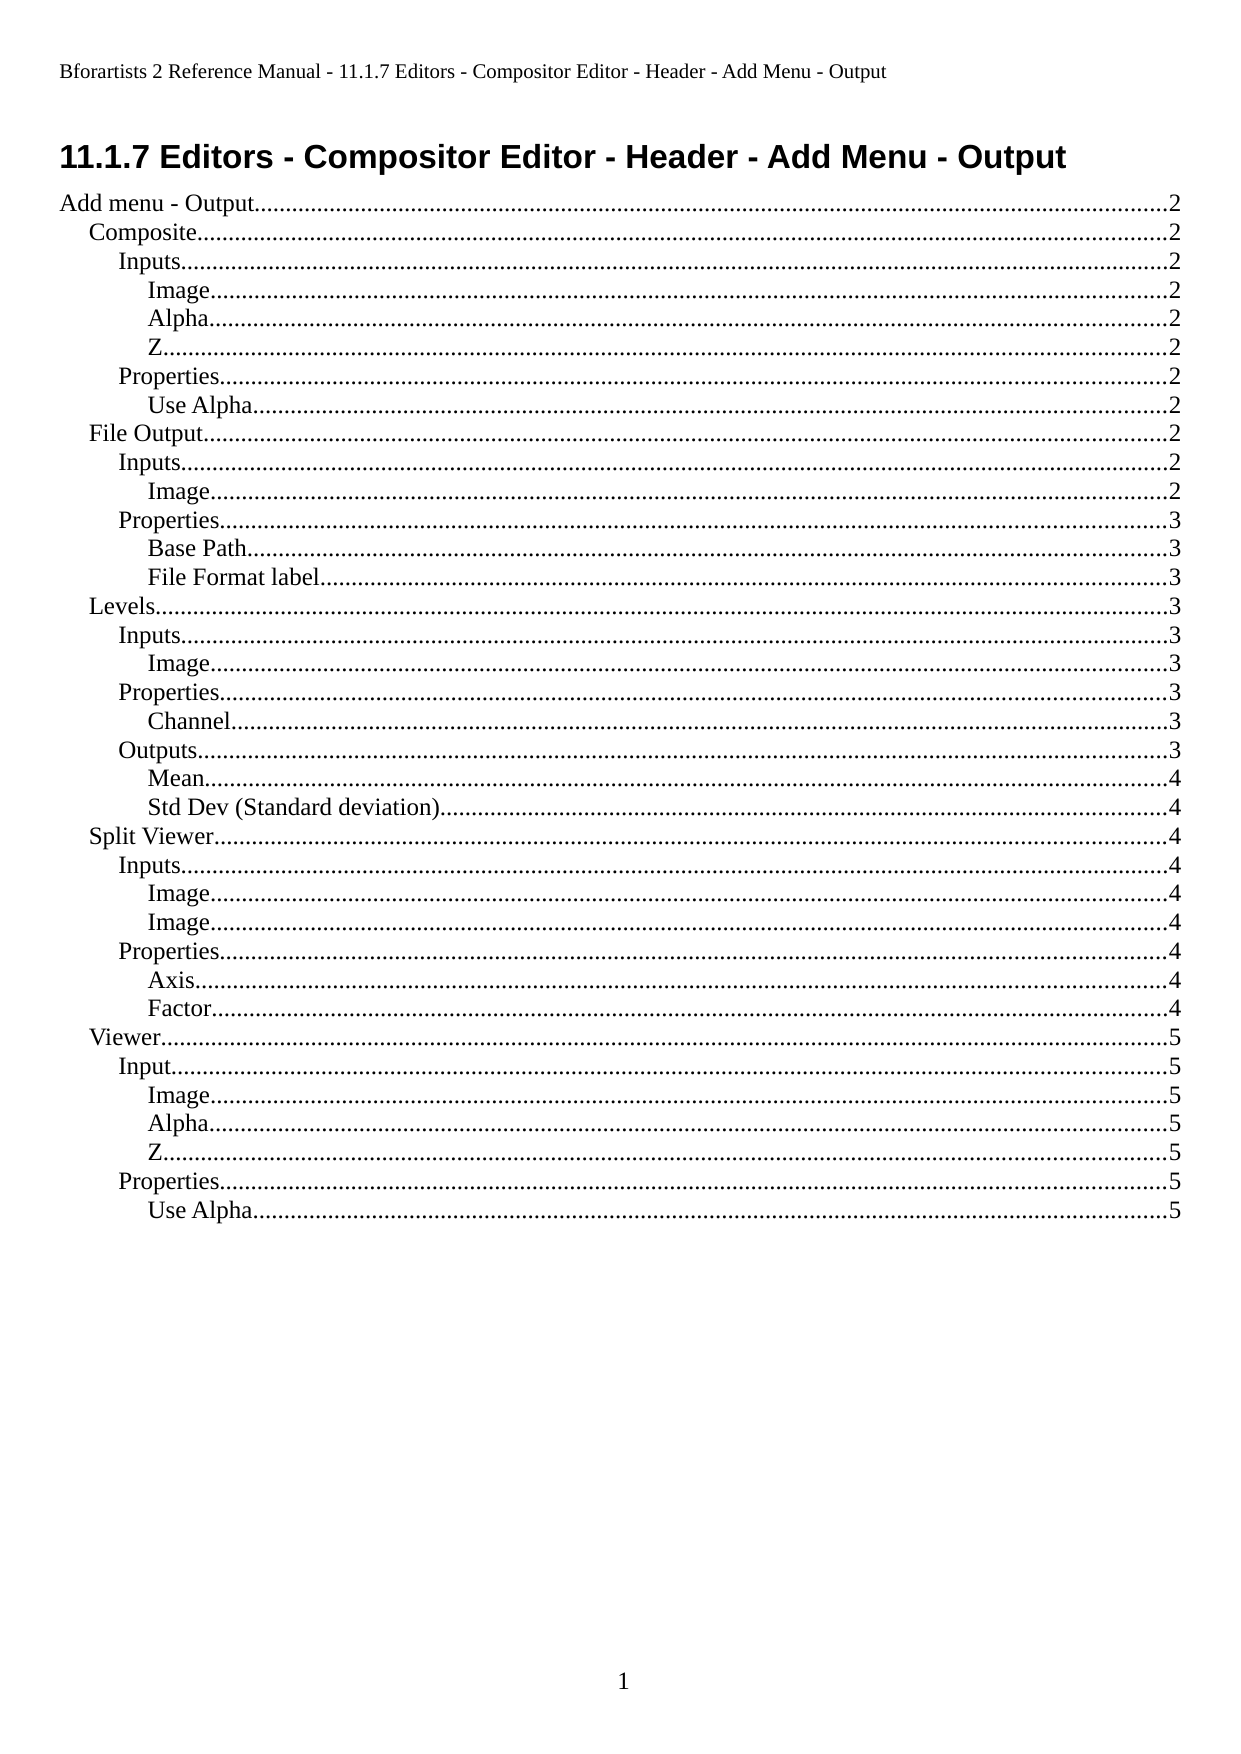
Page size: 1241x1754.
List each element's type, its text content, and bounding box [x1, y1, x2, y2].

text Image 2 [147, 476, 1181, 505]
text Image 4 [147, 878, 1181, 907]
text Mean 4 [147, 763, 1181, 792]
text Alpha 5 [147, 1108, 1181, 1137]
text File Output 2 [88, 418, 1181, 447]
text File Format label 3 [147, 562, 1181, 591]
text Image 2 [147, 275, 1181, 303]
text Properties 3 [118, 677, 1181, 706]
text Properties 3 [118, 505, 1181, 533]
text Viewer 5 [88, 1022, 1181, 1051]
text Outputs 3 [118, 735, 1181, 763]
text Z 5 [147, 1137, 1181, 1166]
text Use Alpha 5 [147, 1195, 1181, 1223]
text Z 2 [147, 332, 1181, 361]
text Image 3 [147, 648, 1181, 677]
text Composite 2 [88, 217, 1181, 246]
text Factor 4 [147, 993, 1181, 1022]
text Axis 4 [147, 965, 1181, 993]
text Properties 5 [118, 1166, 1181, 1195]
text Inputs 2 [118, 447, 1181, 476]
text Image 5 [147, 1080, 1181, 1108]
text Image 4 [147, 907, 1181, 936]
subtitle 11.1.7 Editors - Compositor Editor - Header - Add Menu - Output [59, 138, 1181, 176]
text Properties 4 [118, 936, 1181, 965]
text Channel 3 [147, 706, 1181, 735]
text Split Viewer 4 [88, 821, 1181, 850]
text Inputs 3 [118, 620, 1181, 648]
text Alpha 2 [147, 303, 1181, 332]
text Std Dev (Standard deviation) 4 [147, 792, 1181, 821]
text Use Alpha 2 [147, 390, 1181, 418]
text Input 5 [118, 1051, 1181, 1080]
text Base Path 3 [147, 533, 1181, 562]
text Inputs 4 [118, 850, 1181, 878]
text Properties 2 [118, 361, 1181, 390]
text Add menu - Output 2 [59, 188, 1181, 217]
text Inputs 2 [118, 246, 1181, 275]
text Levels 3 [88, 591, 1181, 620]
